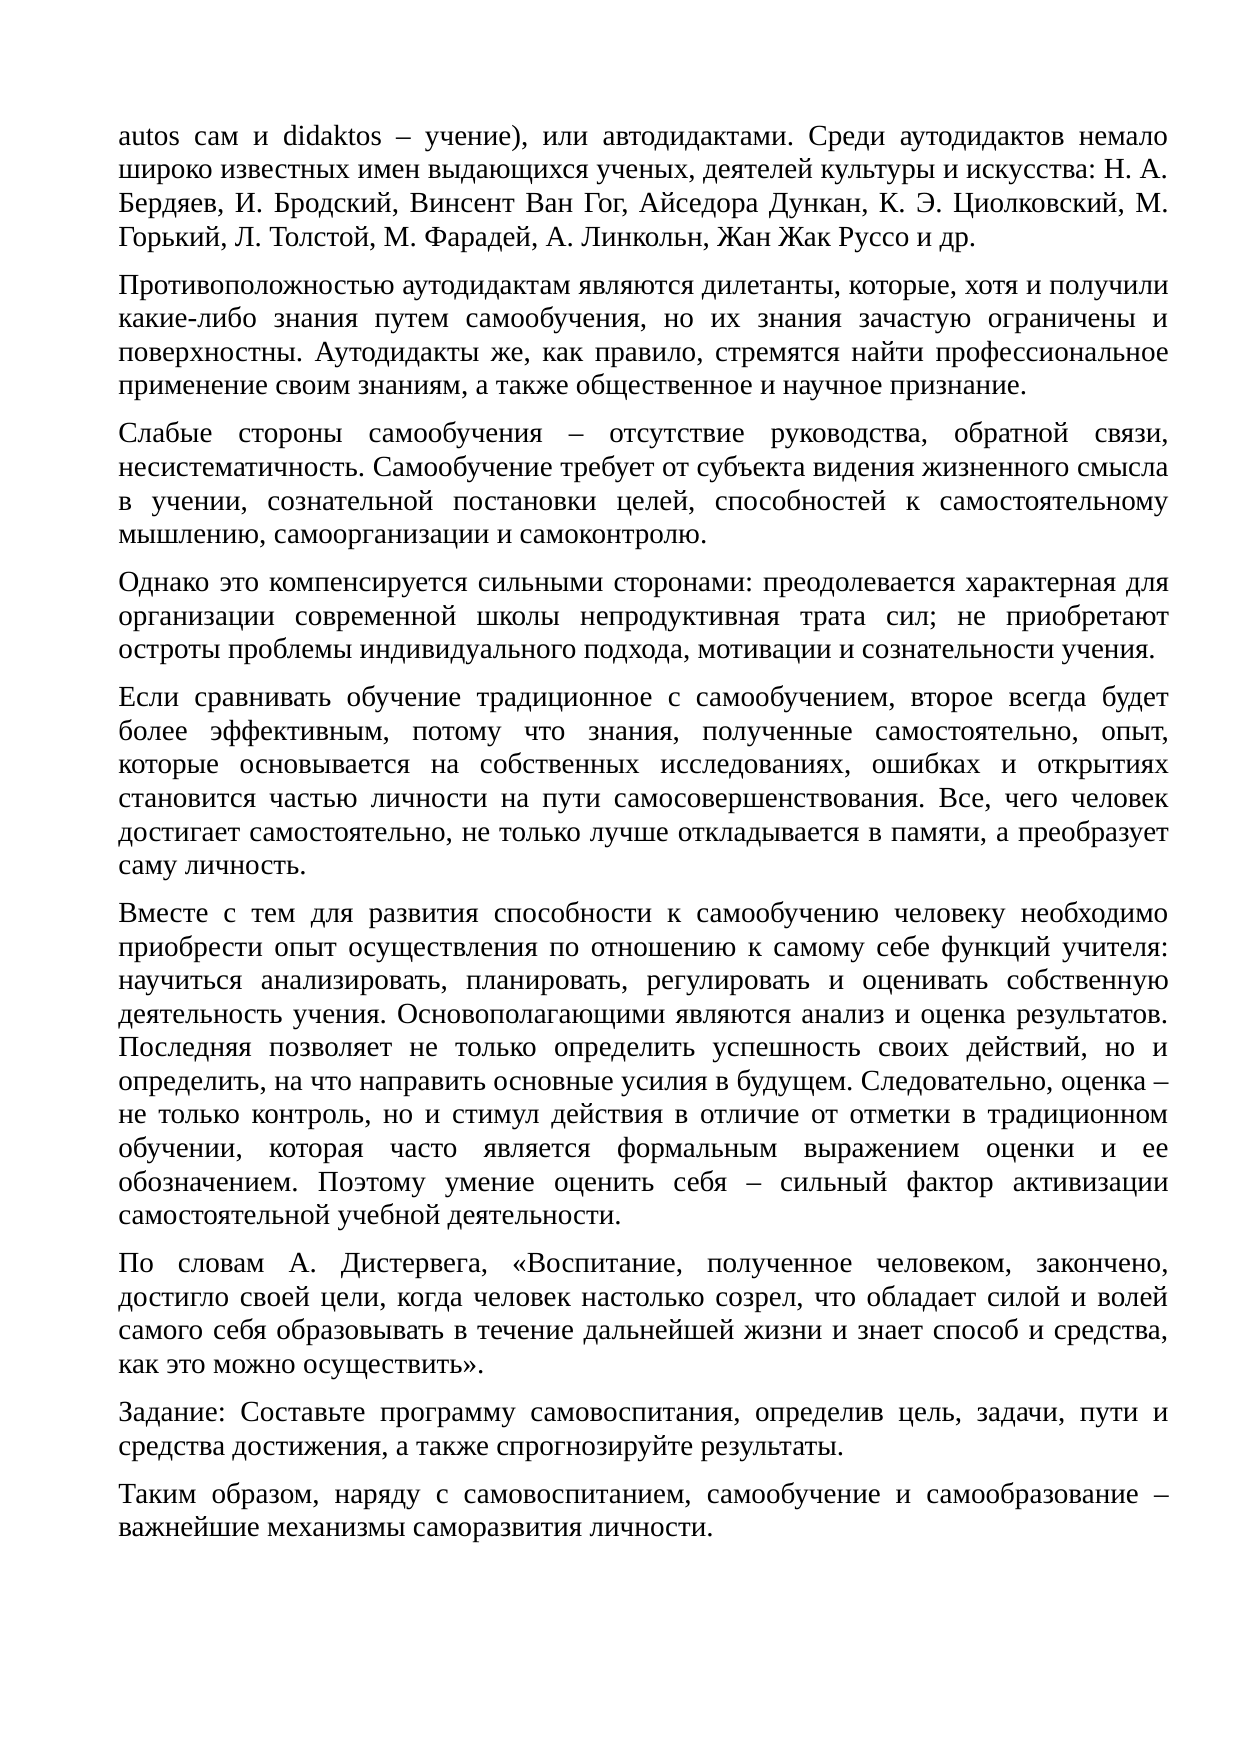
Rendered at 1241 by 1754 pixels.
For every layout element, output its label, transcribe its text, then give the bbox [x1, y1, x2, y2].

text autos сам и didaktos – учение), или автодидактами. Среди аутодидактов немало широко известных имен выдающихся ученых, деятелей культуры и искусства: Н. А. Бердяев, И. Бродский, Винсент Ван Гог, Айседора Дункан, К. Э. Циолковский, М. Горький, Л. Толстой, М. Фарадей, А. Линкольн, Жан Жак Руссо и др. [118, 118, 1170, 252]
text Однако это компенсируется сильными сторонами: преодолевается характерная для организации современной школы непродуктивная трата сил; не приобретают остроты проблемы индивидуального подхода, мотивации и сознательности учения. [118, 564, 1170, 665]
text Противоположностью аутодидактам являются дилетанты, которые, хотя и получили какие-либо знания путем самообучения, но их знания зачастую ограничены и поверхностны. Аутодидакты же, как правило, стремятся найти профессиональное применение своим знаниям, а также общественное и научное признание. [118, 267, 1170, 401]
text По словам А. Дистервега, «Воспитание, полученное человеком, закончено, достигло своей цели, когда человек настолько созрел, что обладает силой и волей самого себя образовывать в течение дальнейшей жизни и знает способ и средства, как это можно осуществить». [118, 1245, 1170, 1379]
text Задание: Составьте программу самовоспитания, определив цель, задачи, пути и средства достижения, а также спрогнозируйте результаты. [118, 1394, 1170, 1461]
text Таким образом, наряду с самовоспитанием, самообучение и самообразование – важнейшие механизмы саморазвития личности. [118, 1476, 1170, 1543]
text Вместе с тем для развития способности к самообучению человеку необходимо приобрести опыт осуществления по отношению к самому себе функций учителя: научиться анализировать, планировать, регулировать и оценивать собственную деятельность учения. Основополагающими являются анализ и оценка результатов. Последняя позволяет не только определить успешность своих действий, но и определить, на что направить основные усилия в будущем. Следовательно, оценка – не только контроль, но и стимул действия в отличие от отметки в традиционном обучении, которая часто является формальным выражением оценки и ее обозначением. Поэтому умение оценить себя – сильный фактор активизации самостоятельной учебной деятельности. [118, 895, 1170, 1231]
text Если сравнивать обучение традиционное с самообучением, второе всегда будет более эффективным, потому что знания, полученные самостоятельно, опыт, которые основывается на собственных исследованиях, ошибках и открытиях становится частью личности на пути самосовершенствования. Все, чего человек достигает самостоятельно, не только лучше откладывается в памяти, а преобразует саму личность. [118, 679, 1170, 881]
text Слабые стороны самообучения – отсутствие руководства, обратной связи, несистематичность. Самообучение требует от субъекта видения жизненного смысла в учении, сознательной постановки целей, способностей к самостоятельному мышлению, самоорганизации и самоконтролю. [118, 416, 1170, 550]
